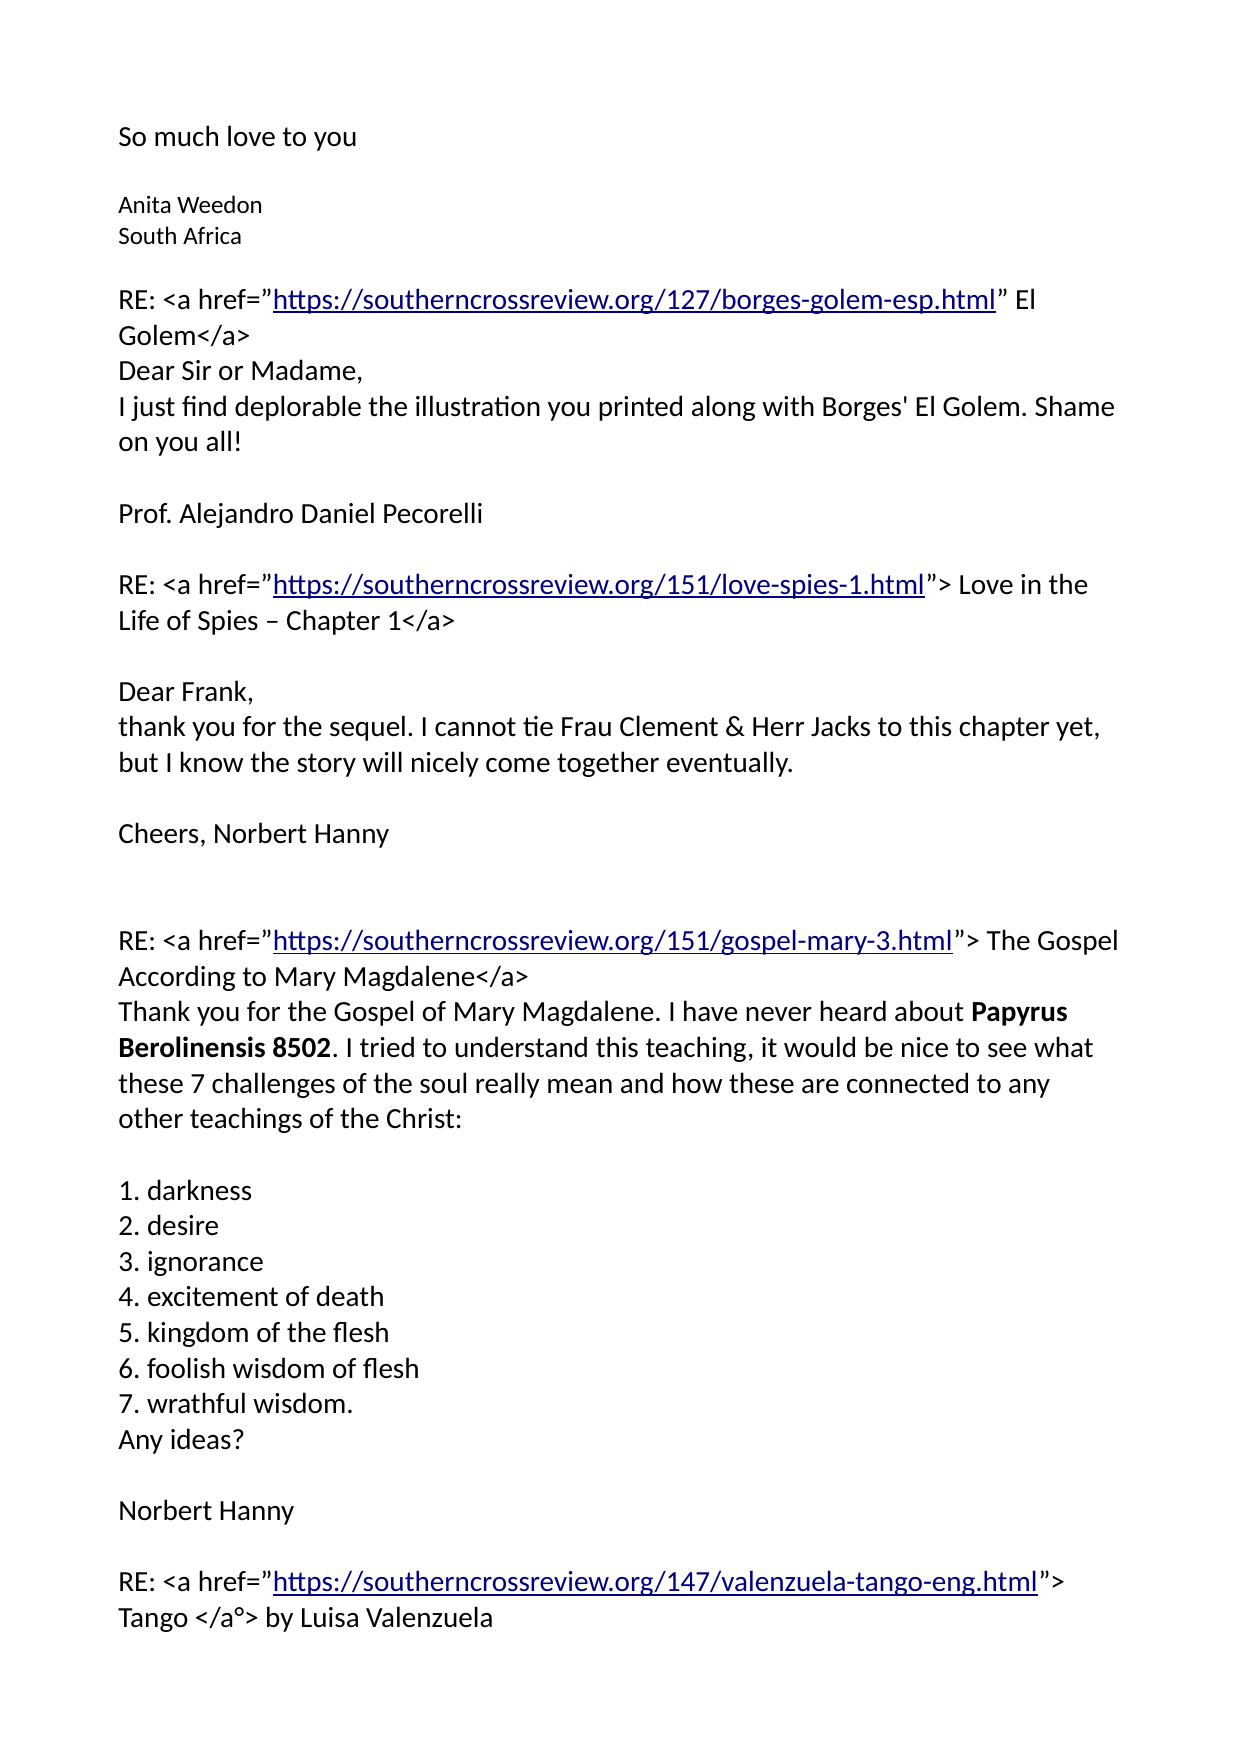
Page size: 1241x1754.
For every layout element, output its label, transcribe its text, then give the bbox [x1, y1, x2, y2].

text 7. wrathful wisdom. [118, 1385, 1122, 1421]
text Dear Sir or Madame, [118, 352, 1122, 388]
text 2. desire [118, 1207, 1122, 1243]
text RE: <a href=”https://southerncrossreview.org/127/borges-golem-esp.html” El Golem</a> [118, 281, 1122, 352]
text RE: <a href=”https://southerncrossreview.org/147/valenzuela-tango-eng.html”> Tango </a°> by Luisa Valenzuela [118, 1563, 1122, 1635]
text 6. foolish wisdom of flesh [118, 1350, 1122, 1385]
text 1. darkness [118, 1172, 1122, 1207]
text So much love to you [118, 118, 1122, 154]
text I just find deplorable the illustration you printed along with Borges' El Golem. Shame on you all! [118, 388, 1122, 459]
text RE: <a href=”https://southerncrossreview.org/151/love-spies-1.html”> Love in the Life of Spies – Chapter 1</a> [118, 566, 1122, 637]
text 5. kingdom of the flesh [118, 1314, 1122, 1350]
text Cheers, Norbert Hanny [118, 815, 1122, 851]
text Norbert Hanny [118, 1492, 1122, 1528]
text Any ideas? [118, 1421, 1122, 1457]
text Thank you for the Gospel of Mary Magdalene. I have never heard about Papyrus Berolinensis 8502. I tried to understand this teaching, it would be nice to see what these 7 challenges of the soul really mean and how these are connected to any other teachings of the Christ: [118, 993, 1122, 1136]
text Prof. Alejandro Daniel Pecorelli [118, 495, 1122, 530]
text RE: <a href=”https://southerncrossreview.org/151/gospel-mary-3.html”> The Gospel According to Mary Magdalene</a> [118, 922, 1122, 993]
text Anita Weedon [118, 189, 1122, 220]
text 3. ignorance [118, 1243, 1122, 1278]
text thank you for the sequel. I cannot tie Frau Clement & Herr Jacks to this chapter yet, but I know the story will nicely come together eventually. [118, 708, 1122, 780]
text Dear Frank, [118, 673, 1122, 708]
text South Africa [118, 220, 1122, 250]
text 4. excitement of death [118, 1278, 1122, 1314]
